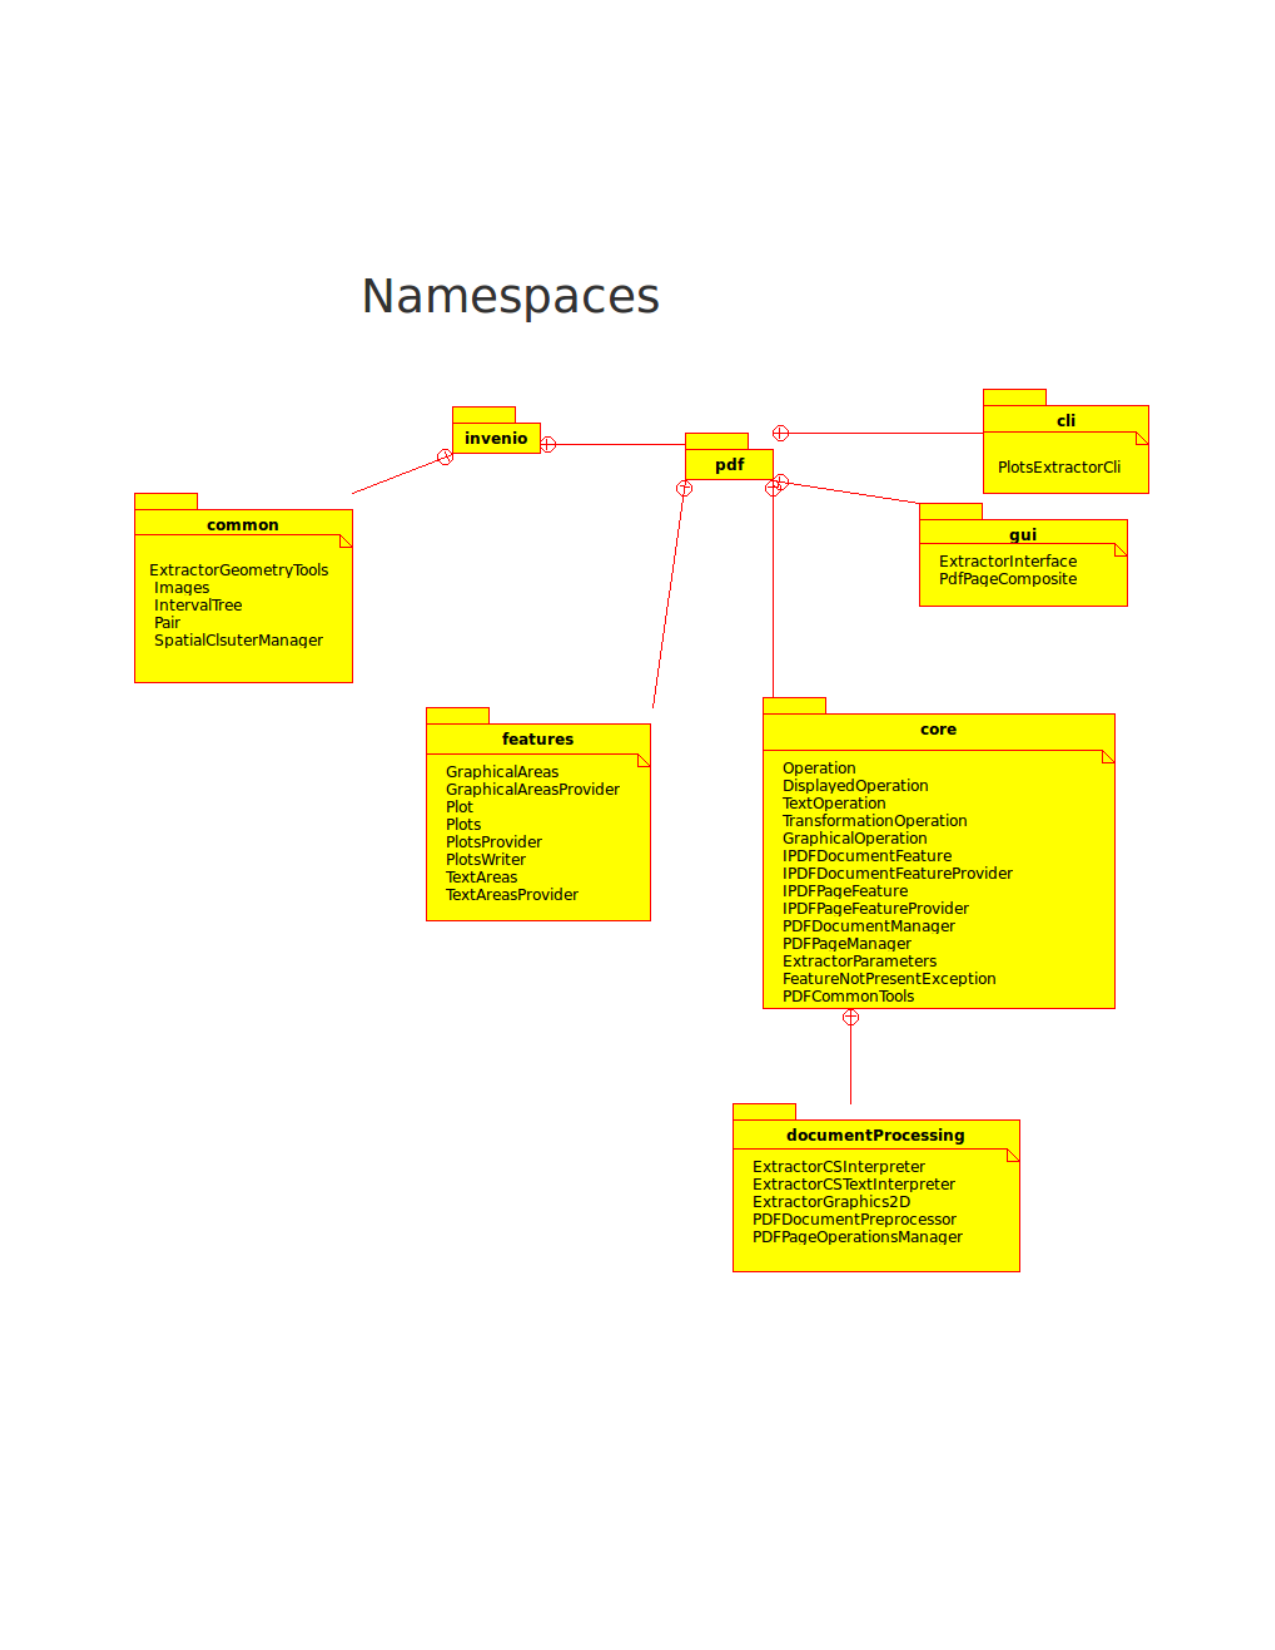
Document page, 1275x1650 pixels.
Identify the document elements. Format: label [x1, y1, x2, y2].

picture [118, 261, 1157, 1280]
